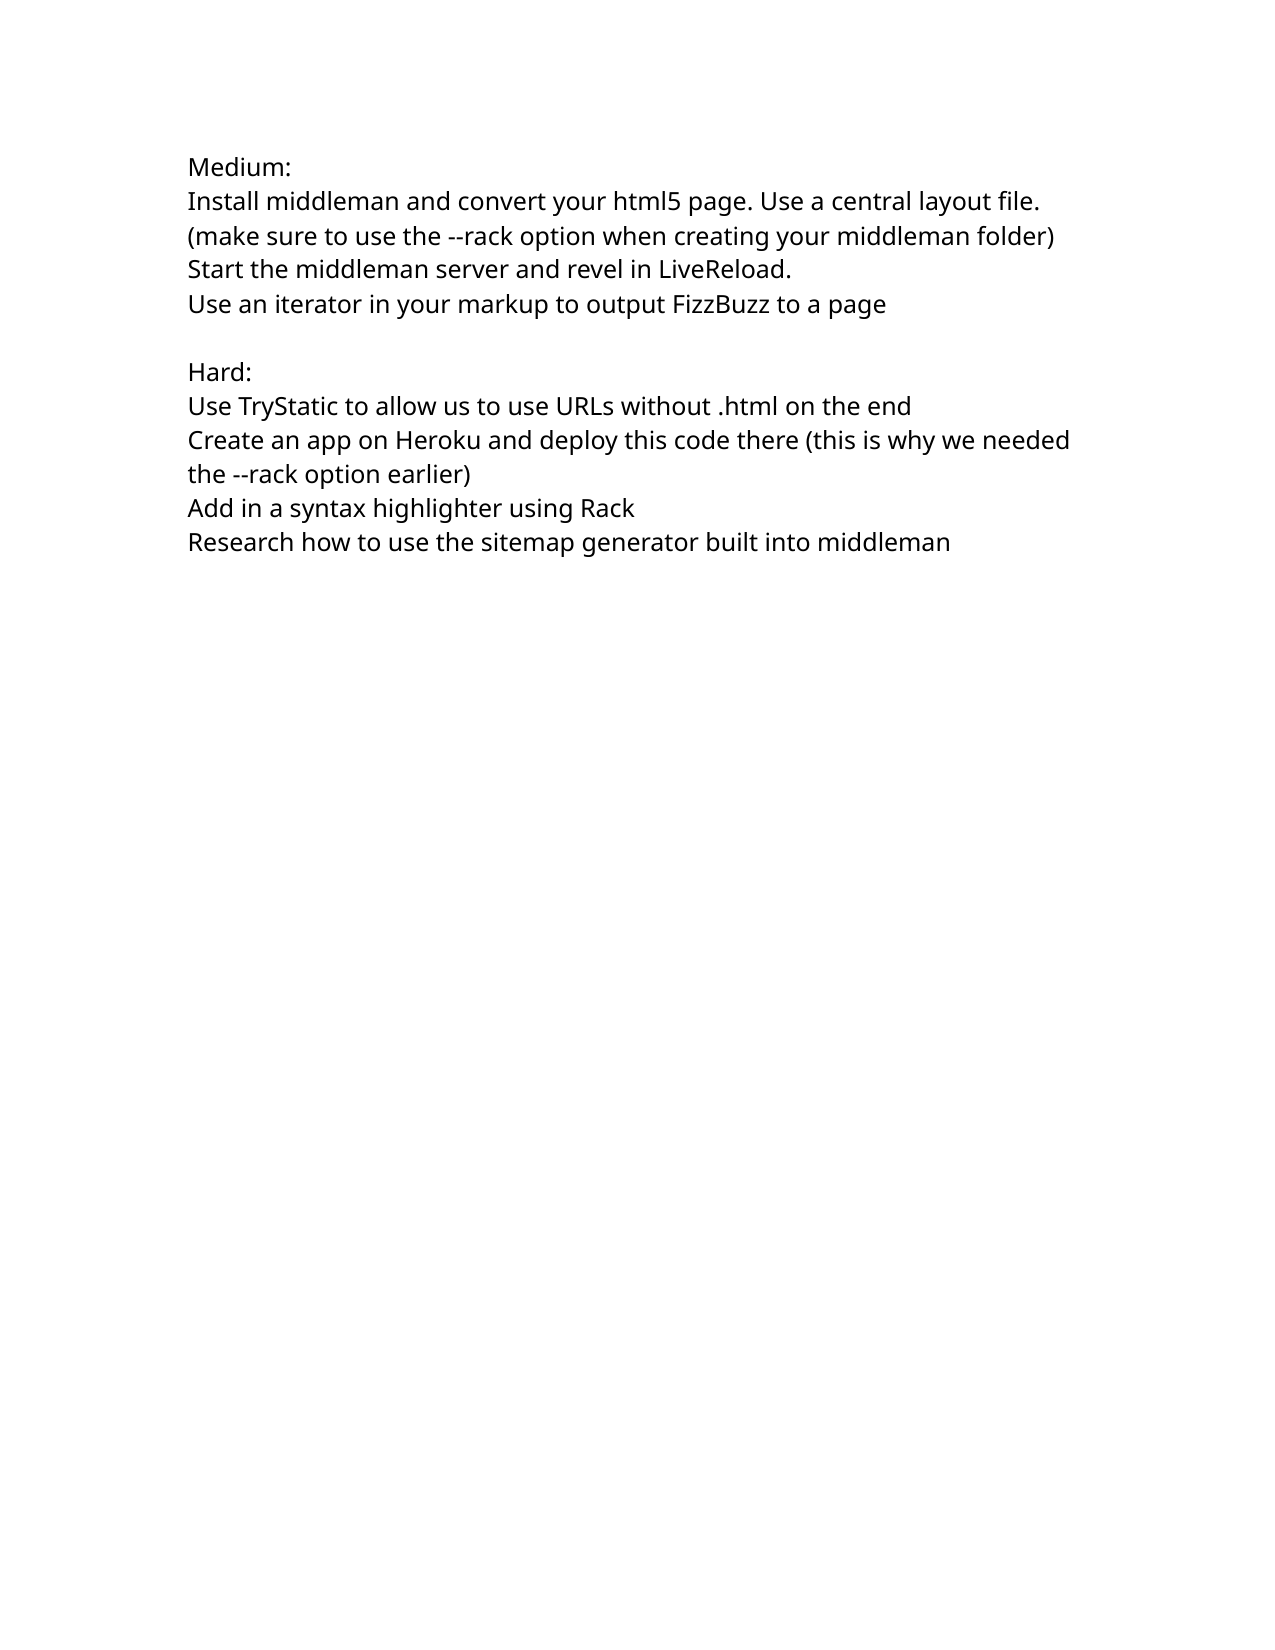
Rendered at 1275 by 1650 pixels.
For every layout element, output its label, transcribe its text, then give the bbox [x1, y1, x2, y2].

list Add in a syntax highlighter using Rack [187, 491, 1087, 525]
list Research how to use the sitemap generator built into middleman [187, 525, 1087, 559]
list Install middleman and convert your html5 page. Use a central layout file. (make sure to use the --rack option when creating your middleman folder) [187, 184, 1087, 252]
text Hard: [187, 354, 1087, 388]
list Start the middleman server and revel in LiveReload. [187, 252, 1087, 286]
text Medium: [187, 150, 1087, 184]
list Use an iterator in your markup to output FizzBuzz to a page [187, 286, 1087, 320]
list Use TryStatic to allow us to use URLs without .html on the end [187, 388, 1087, 422]
list Create an app on Heroku and deploy this code there (this is why we needed the --rack option earlier) [187, 422, 1087, 491]
